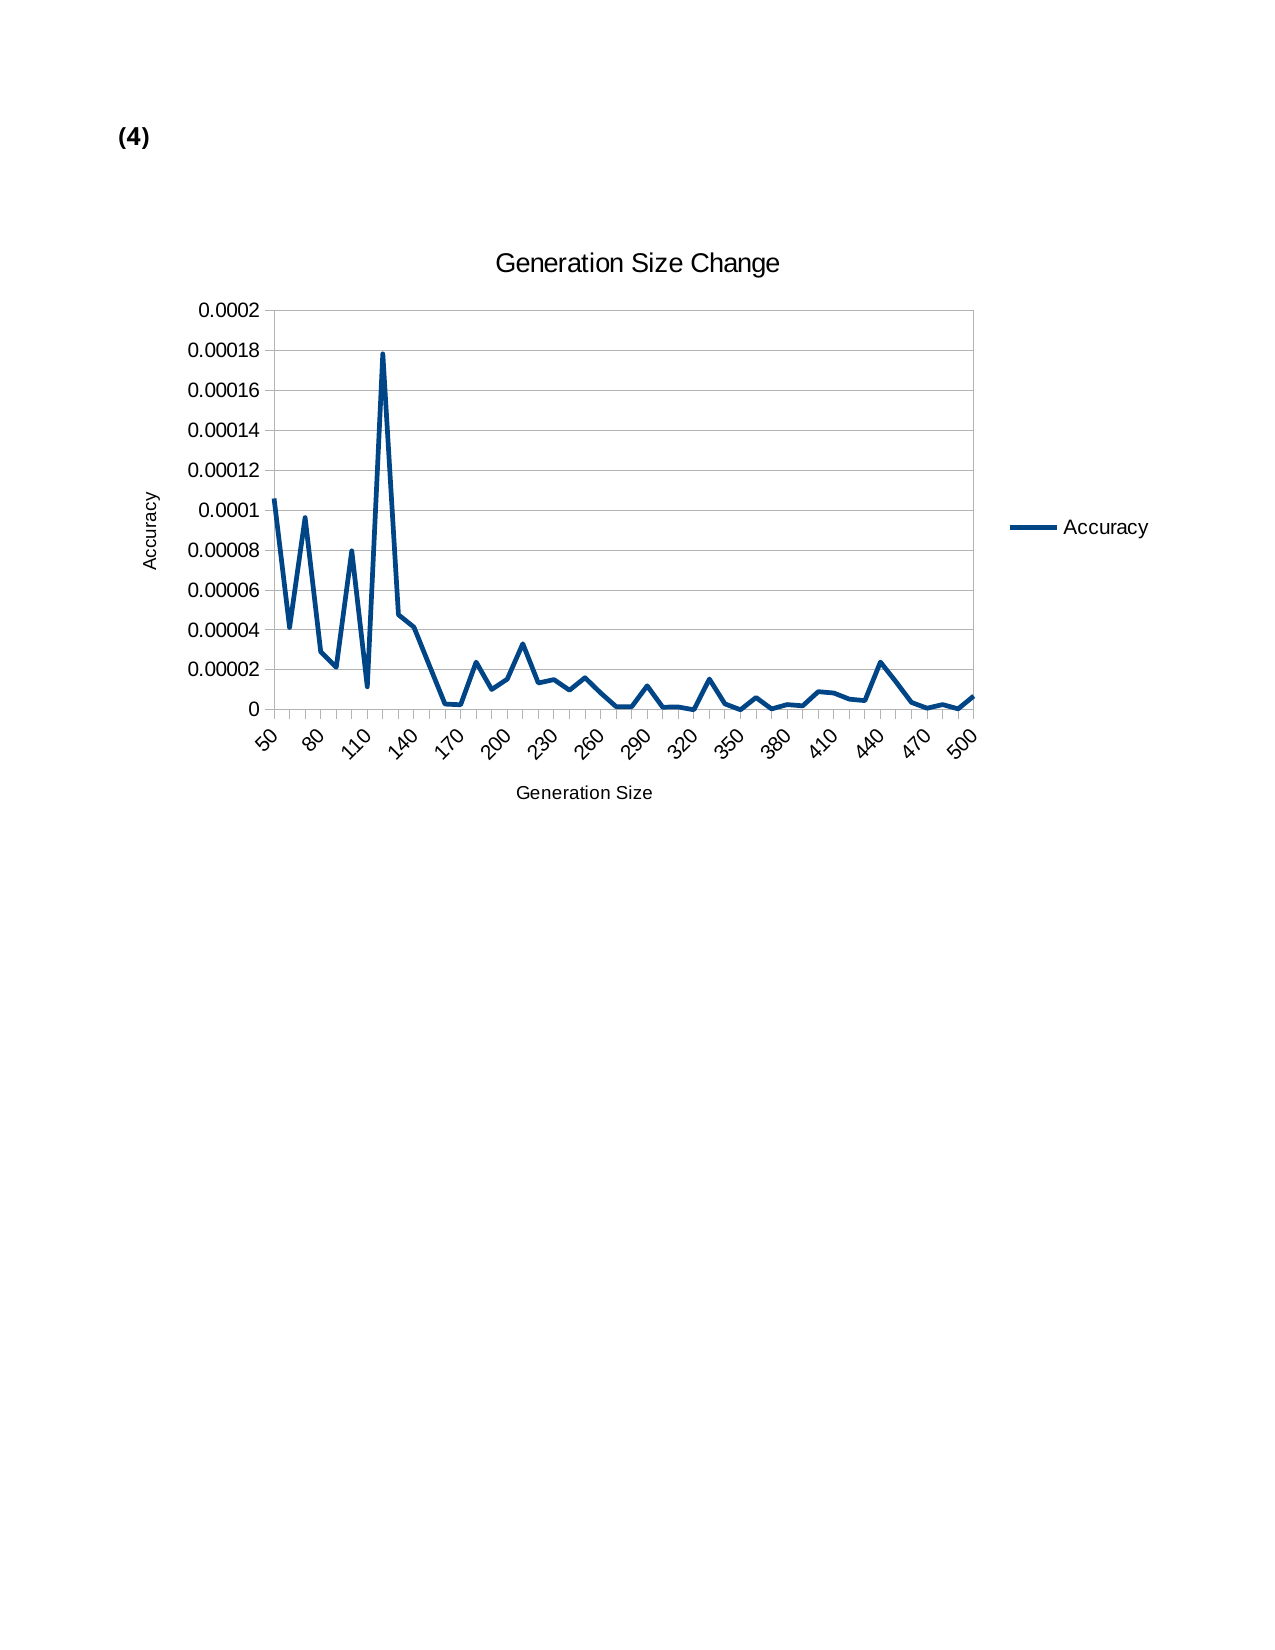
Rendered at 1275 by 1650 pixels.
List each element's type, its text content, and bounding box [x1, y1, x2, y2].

text (4) [118, 118, 1157, 152]
